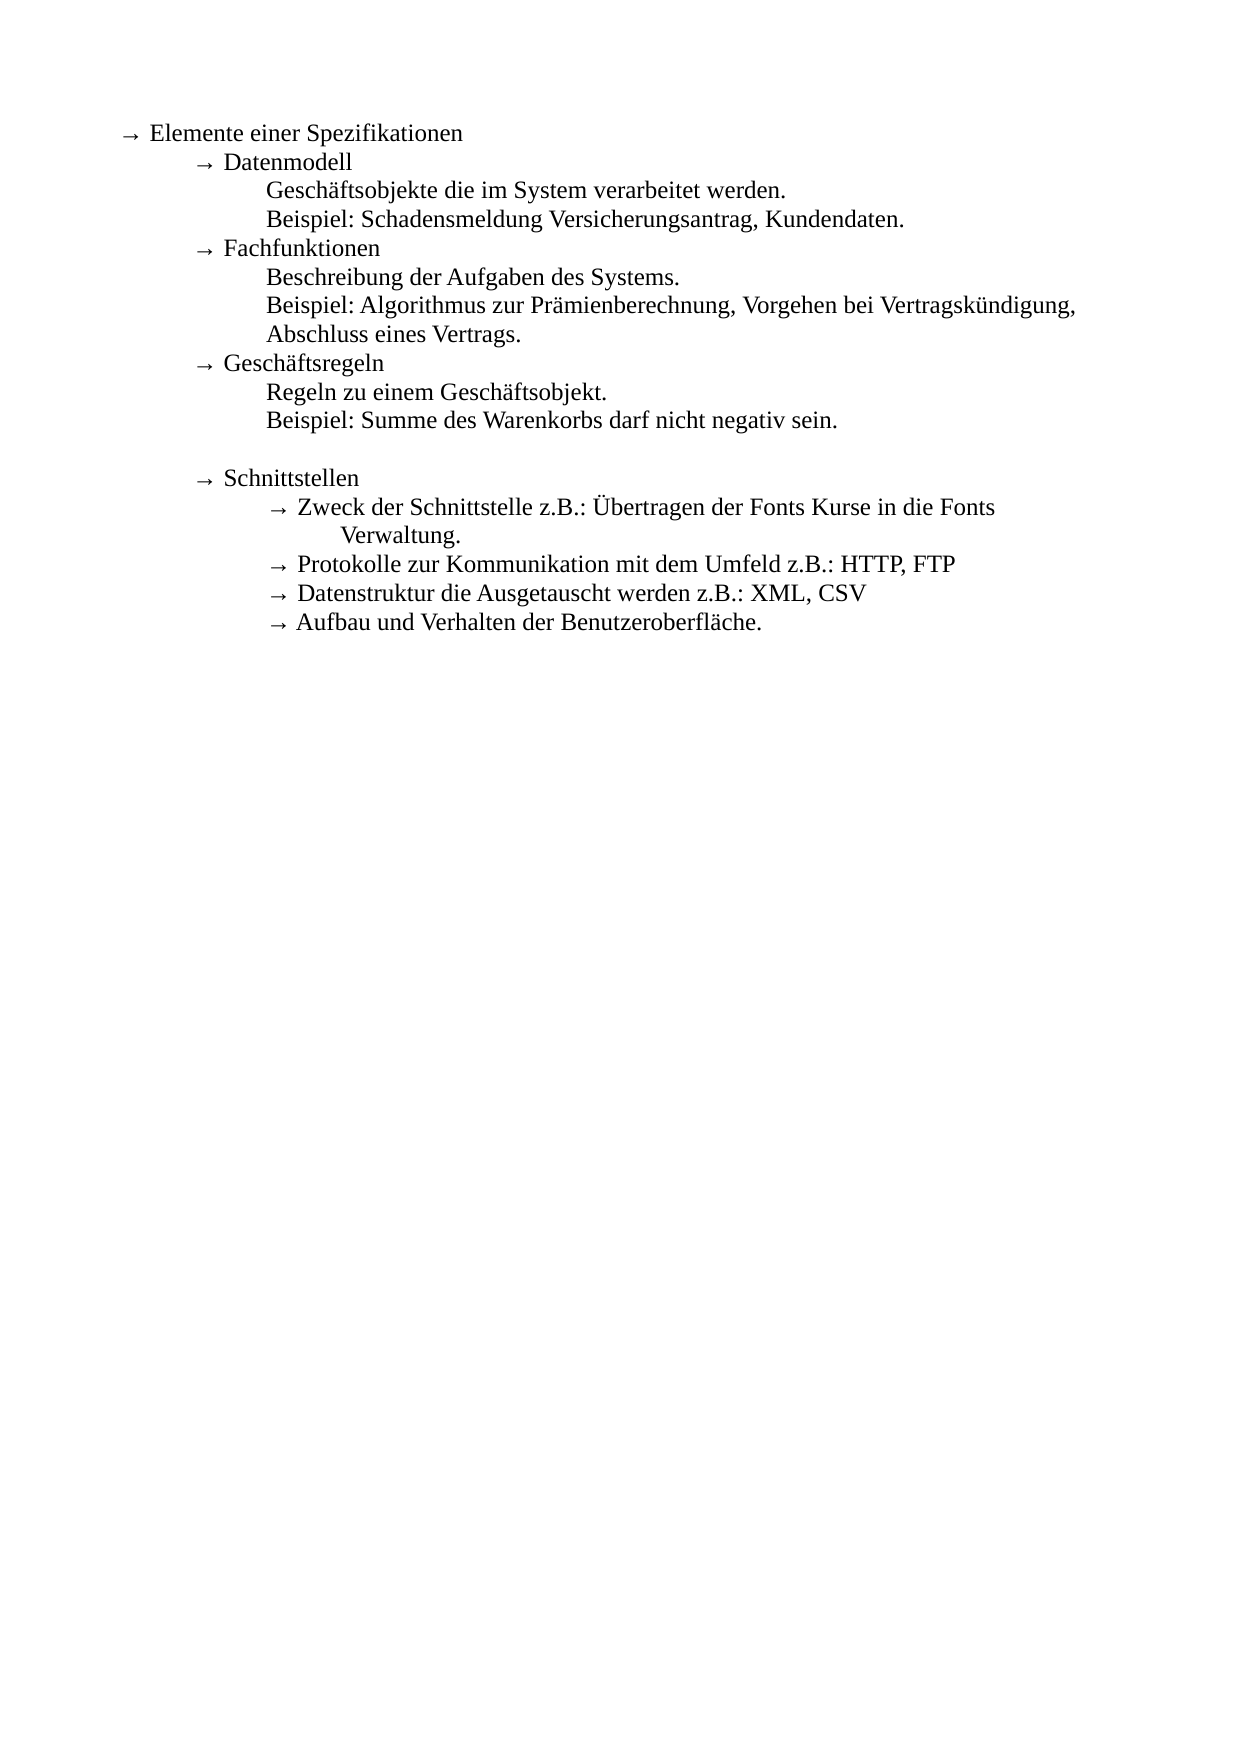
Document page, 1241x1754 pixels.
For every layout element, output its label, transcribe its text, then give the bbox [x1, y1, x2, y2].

text → Datenstruktur die Ausgetauscht werden z.B.: XML, CSV [118, 578, 1122, 607]
text → Fachfunktionen [118, 233, 1122, 262]
text → Aufbau und Verhalten der Benutzeroberfläche. [118, 607, 1122, 636]
text Geschäftsobjekte die im System verarbeitet werden. [118, 176, 1122, 204]
text → Zweck der Schnittstelle z.B.: Übertragen der Fonts Kurse in die Fonts Verwaltung. [118, 492, 1122, 549]
text → Datenmodell [118, 147, 1122, 176]
text → Protokolle zur Kommunikation mit dem Umfeld z.B.: HTTP, FTP [118, 549, 1122, 578]
text Beispiel: Algorithmus zur Prämienberechnung, Vorgehen bei Vertragskündigung, [118, 291, 1122, 319]
text Beispiel: Schadensmeldung Versicherungsantrag, Kundendaten. [118, 204, 1122, 233]
text → Elemente einer Spezifikationen [118, 118, 1122, 147]
text Beschreibung der Aufgaben des Systems. [118, 262, 1122, 291]
text → Geschäftsregeln [118, 348, 1122, 377]
text Beispiel: Summe des Warenkorbs darf nicht negativ sein. [118, 406, 1122, 434]
text → Schnittstellen [118, 463, 1122, 492]
text Regeln zu einem Geschäftsobjekt. [118, 377, 1122, 406]
text Abschluss eines Vertrags. [118, 319, 1122, 348]
